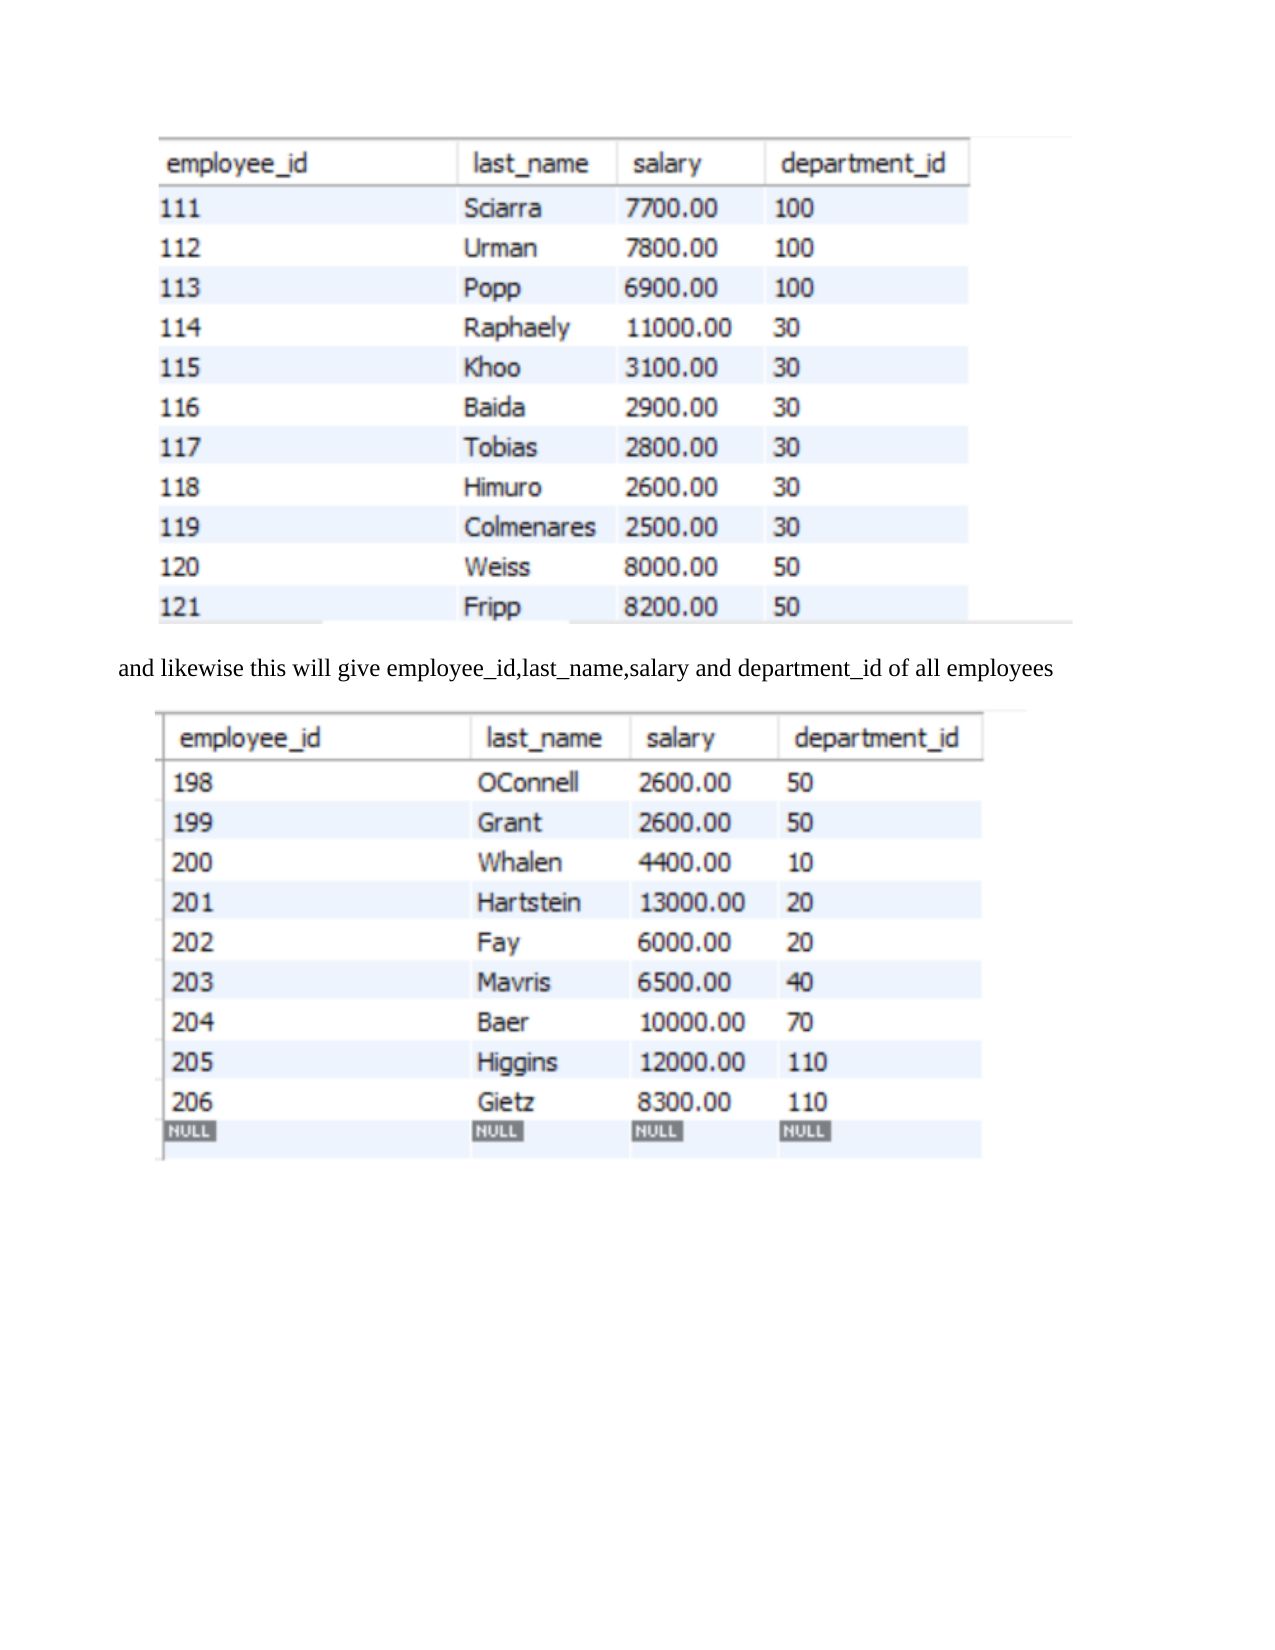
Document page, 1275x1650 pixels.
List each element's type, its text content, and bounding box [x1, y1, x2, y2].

picture [154, 709, 1027, 1163]
picture [158, 136, 1073, 624]
text and likewise this will give employee_id,last_name,salary and department_id of all employees [118, 653, 1157, 682]
